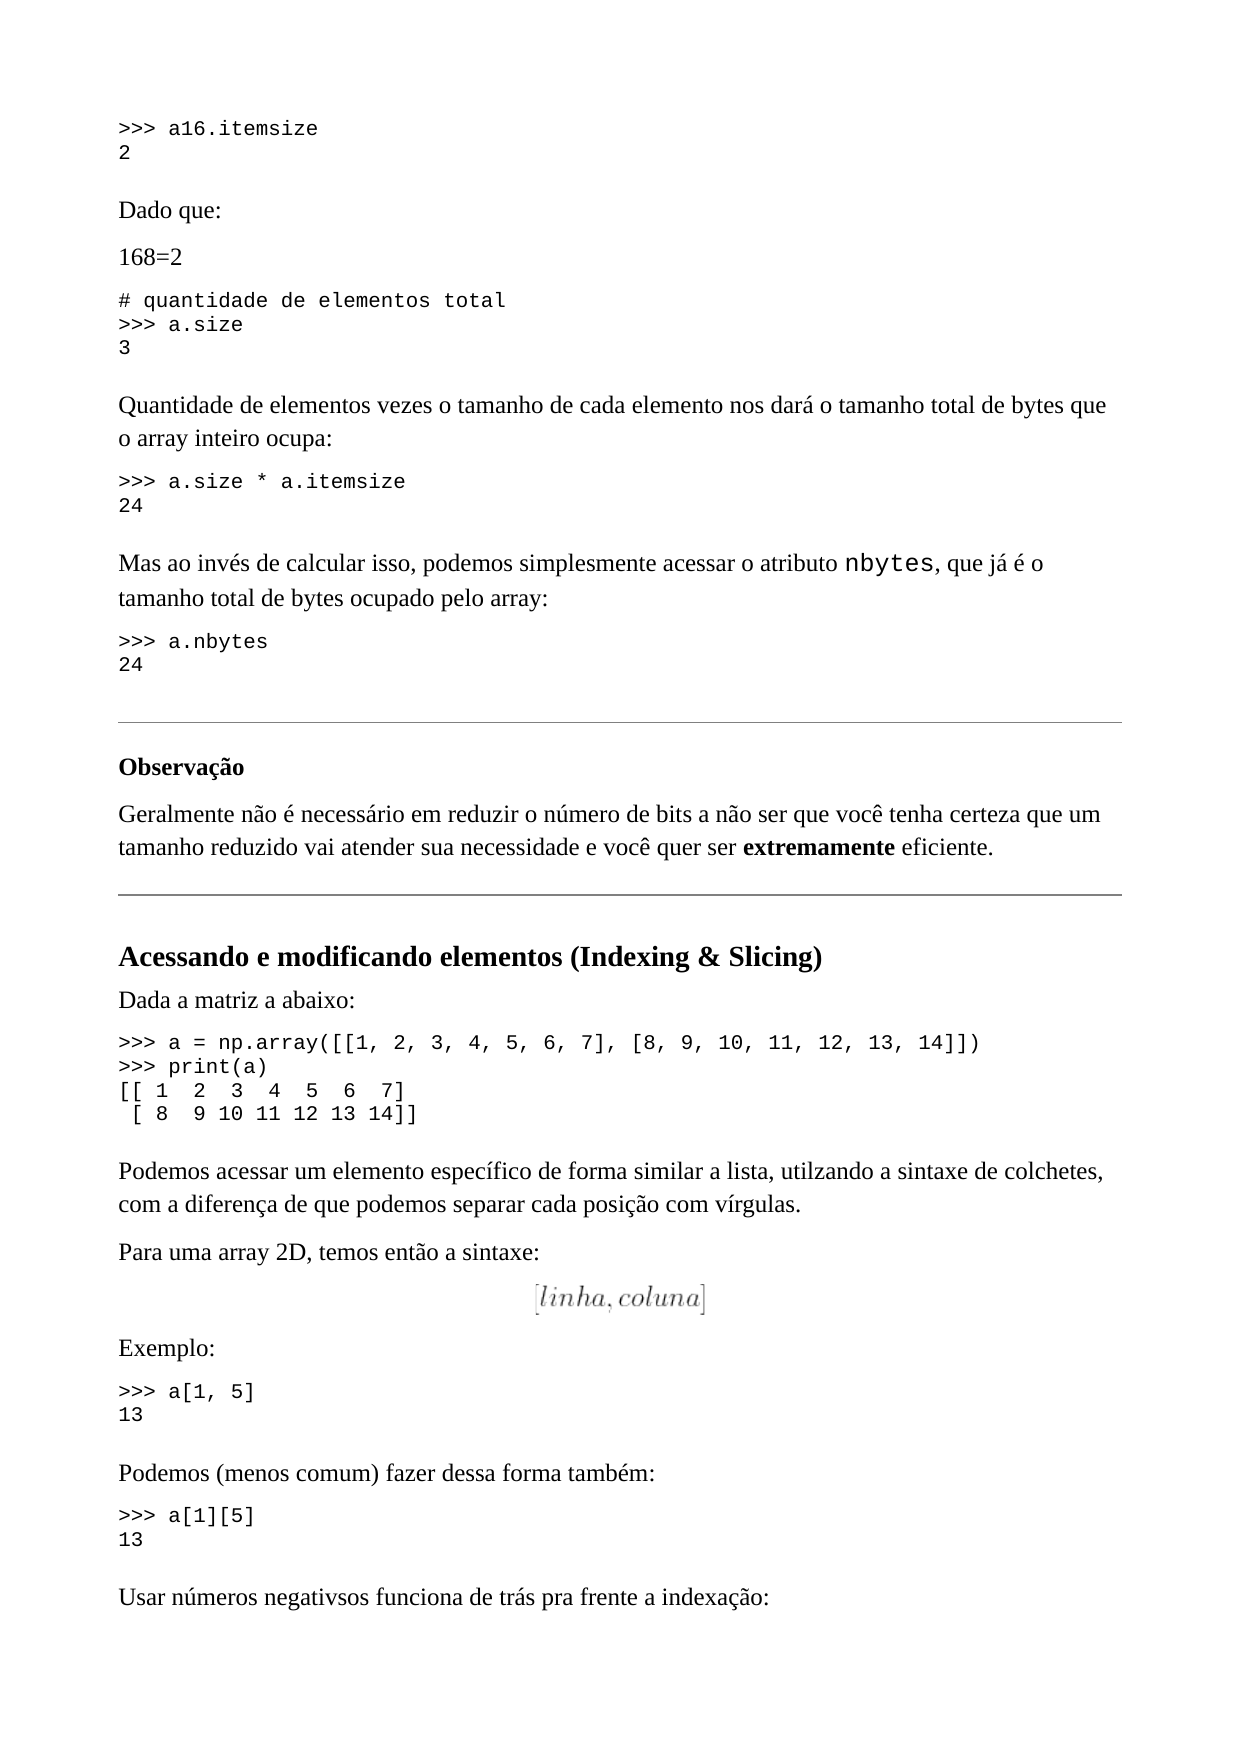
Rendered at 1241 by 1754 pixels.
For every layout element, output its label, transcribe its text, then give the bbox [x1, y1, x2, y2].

text 2 [118, 142, 1122, 165]
text 3 [118, 337, 1122, 361]
picture [535, 1284, 705, 1315]
text >>> a.size [118, 314, 1122, 337]
text >>> a[1, 5] [118, 1381, 1122, 1404]
text # quantidade de elementos total [118, 290, 1122, 314]
text 24 [118, 495, 1122, 518]
text Observação [118, 752, 1122, 780]
text [ 8 9 10 11 12 13 14]] [118, 1103, 1122, 1127]
text Usar números negativsos funciona de trás pra frente a indexação: [118, 1582, 1122, 1611]
text Mas ao invés de calcular isso, podemos simplesmente acessar o atributo nbytes, que já é o tamanho total de bytes ocupado pelo array: [118, 548, 1122, 612]
text Podemos (menos comum) fazer dessa forma também: [118, 1458, 1122, 1486]
text >>> a[1][5] [118, 1505, 1122, 1529]
text [[ 1 2 3 4 5 6 7] [118, 1080, 1122, 1103]
text 168=2 [118, 242, 1122, 271]
text >>> a.nbytes [118, 631, 1122, 654]
text Dada a matriz a abaixo: [118, 985, 1122, 1013]
text Dado que: [118, 195, 1122, 224]
subtitle Acessando e modificando elementos (Indexing & Slicing) [118, 939, 1122, 972]
text 13 [118, 1529, 1122, 1552]
text 24 [118, 654, 1122, 678]
text 13 [118, 1404, 1122, 1428]
text Podemos acessar um elemento específico de forma similar a lista, utilzando a sintaxe de colchetes, com a diferença de que podemos separar cada posição com vírgulas. [118, 1156, 1122, 1218]
text >>> a.size * a.itemsize [118, 471, 1122, 495]
text Para uma array 2D, temos então a sintaxe: [118, 1237, 1122, 1266]
text Quantidade de elementos vezes o tamanho de cada elemento nos dará o tamanho total de bytes que o array inteiro ocupa: [118, 391, 1122, 452]
text >>> print(a) [118, 1056, 1122, 1080]
text >>> a = np.array([[1, 2, 3, 4, 5, 6, 7], [8, 9, 10, 11, 12, 13, 14]]) [118, 1032, 1122, 1056]
text >>> a16.itemsize [118, 118, 1122, 142]
text Geralmente não é necessário em reduzir o número de bits a não ser que você tenha certeza que um tamanho reduzido vai atender sua necessidade e você quer ser extremamente eficiente. [118, 799, 1122, 861]
text Exemplo: [118, 1333, 1122, 1362]
